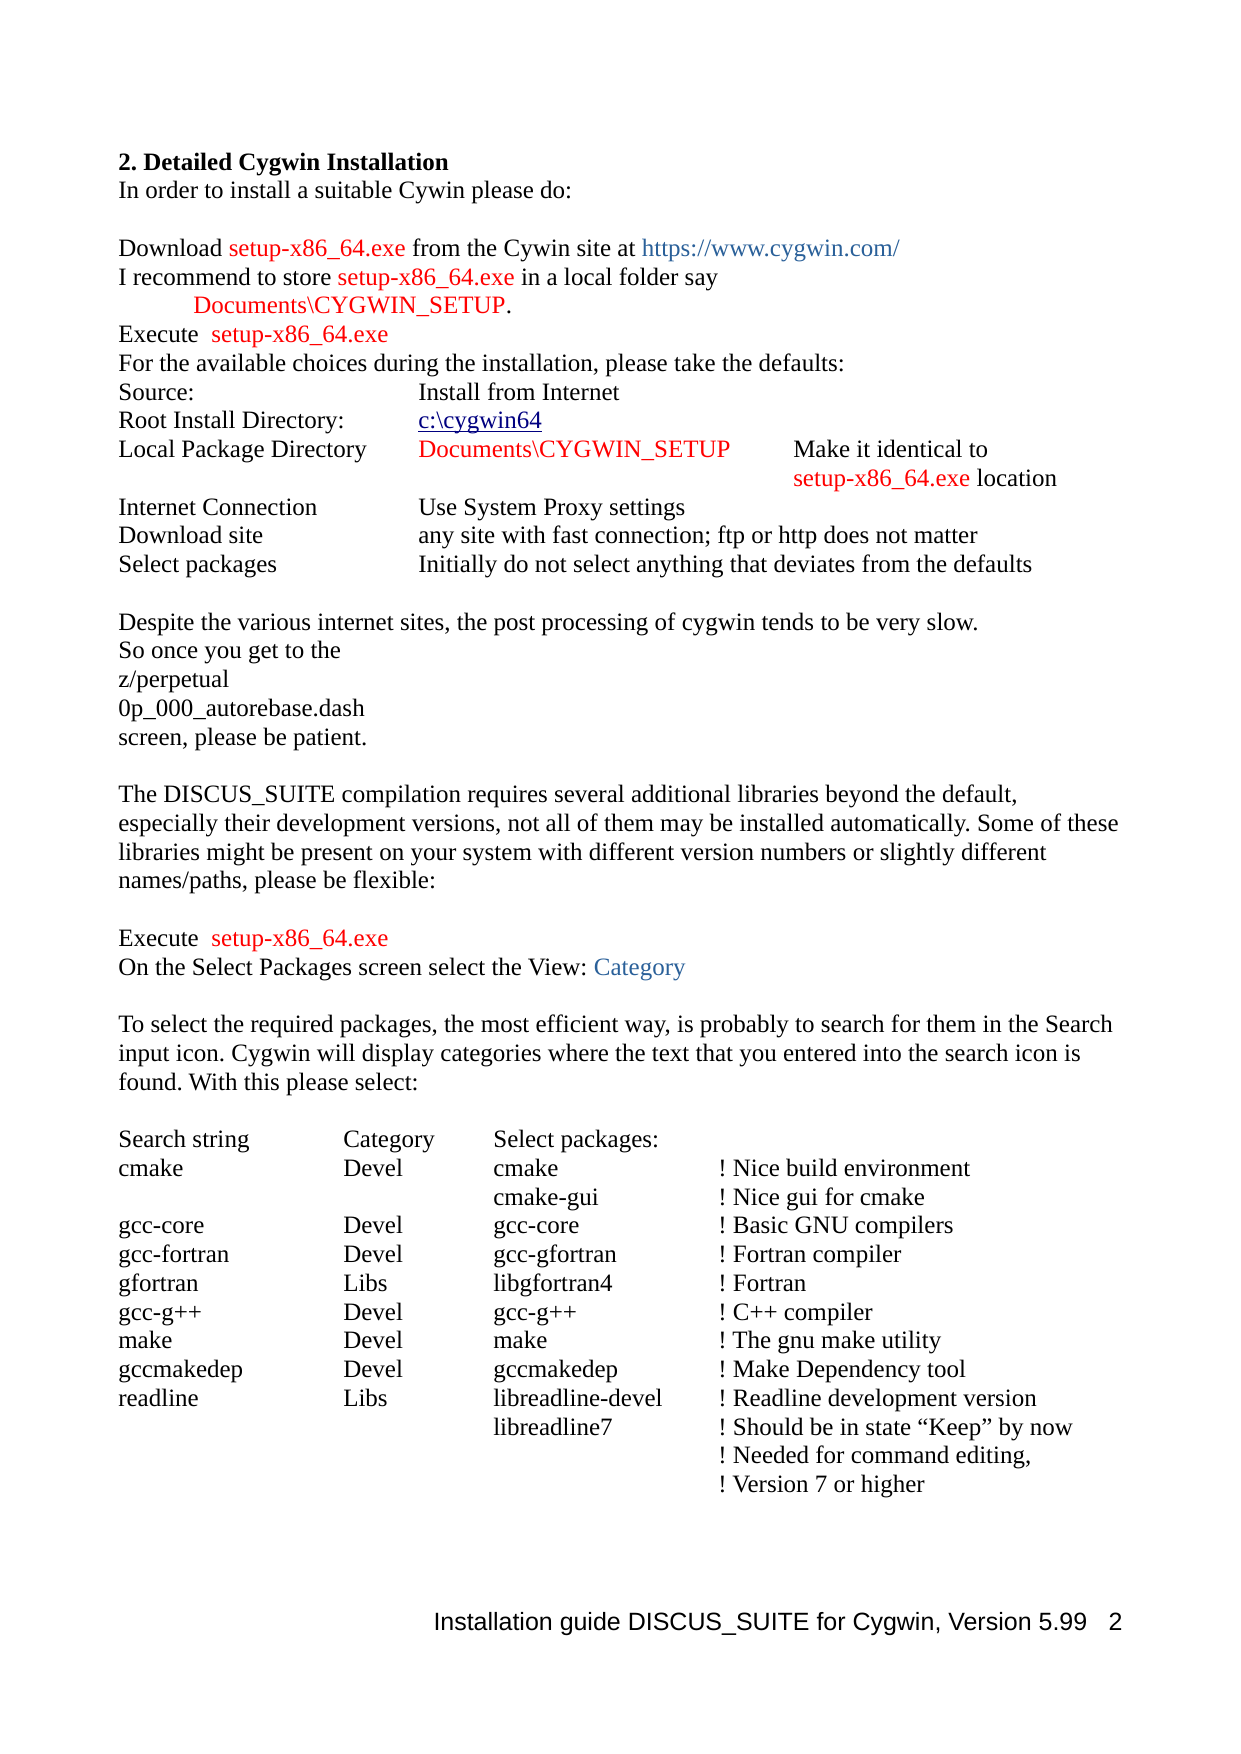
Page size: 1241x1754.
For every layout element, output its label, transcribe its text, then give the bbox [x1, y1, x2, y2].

text So once you get to the [118, 636, 1122, 664]
text cmake Devel cmake ! Nice build environment [118, 1153, 1122, 1182]
text The DISCUS_SUITE compilation requires several additional libraries beyond the default, especially their development versions, not all of them may be installed automatically. Some of these libraries might be present on your system with different version numbers or slightly different names/paths, please be flexible: [118, 779, 1122, 894]
text gcc-g++ Devel gcc-g++ ! C++ compiler [118, 1297, 1122, 1326]
text 0p_000_autorebase.dash [118, 693, 1122, 722]
text Execute setup-x86_64.exe [118, 319, 1122, 348]
text 2. Detailed Cygwin Installation [118, 147, 1122, 176]
text In order to install a suitable Cywin please do: [118, 176, 1122, 204]
text Internet Connection Use System Proxy settings [118, 492, 1122, 521]
text I recommend to store setup-x86_64.exe in a local folder say [118, 262, 1122, 291]
text Documents\CYGWIN_SETUP. [118, 291, 1122, 319]
text make Devel make ! The gnu make utility [118, 1326, 1122, 1354]
text Execute setup-x86_64.exe [118, 923, 1122, 952]
text readline Libs libreadline-devel ! Readline development version [118, 1383, 1122, 1412]
text Download site any site with fast connection; ftp or http does not matter [118, 521, 1122, 549]
text gccmakedep Devel gccmakedep ! Make Dependency tool [118, 1354, 1122, 1383]
text Download setup-x86_64.exe from the Cywin site at https://www.cygwin.com/ [118, 233, 1122, 262]
text Root Install Directory: c:\cygwin64 [118, 406, 1122, 434]
text z/perpetual [118, 664, 1122, 693]
text gfortran Libs libgfortran4 ! Fortran [118, 1268, 1122, 1297]
text gcc-core Devel gcc-core ! Basic GNU compilers [118, 1211, 1122, 1239]
text ! Needed for command editing, [118, 1441, 1122, 1469]
text Select packages Initially do not select anything that deviates from the defaults [118, 549, 1122, 578]
text cmake-gui ! Nice gui for cmake [118, 1182, 1122, 1211]
text To select the required packages, the most efficient way, is probably to search for them in the Search input icon. Cygwin will display categories where the text that you entered into the search icon is found. With this please select: [118, 1009, 1122, 1096]
text Local Package Directory Documents\CYGWIN_SETUP Make it identical to [118, 434, 1122, 463]
text screen, please be patient. [118, 722, 1122, 751]
text On the Select Packages screen select the View: Category [118, 952, 1122, 981]
text For the available choices during the installation, please take the defaults: [118, 348, 1122, 377]
text libreadline7 ! Should be in state “Keep” by now [118, 1412, 1122, 1441]
text ! Version 7 or higher [118, 1469, 1122, 1498]
text setup-x86_64.exe location [118, 463, 1122, 492]
text gcc-fortran Devel gcc-gfortran ! Fortran compiler [118, 1239, 1122, 1268]
text Despite the various internet sites, the post processing of cygwin tends to be very slow. [118, 607, 1122, 636]
text Search string Category Select packages: [118, 1124, 1122, 1153]
text Source: Install from Internet [118, 377, 1122, 406]
